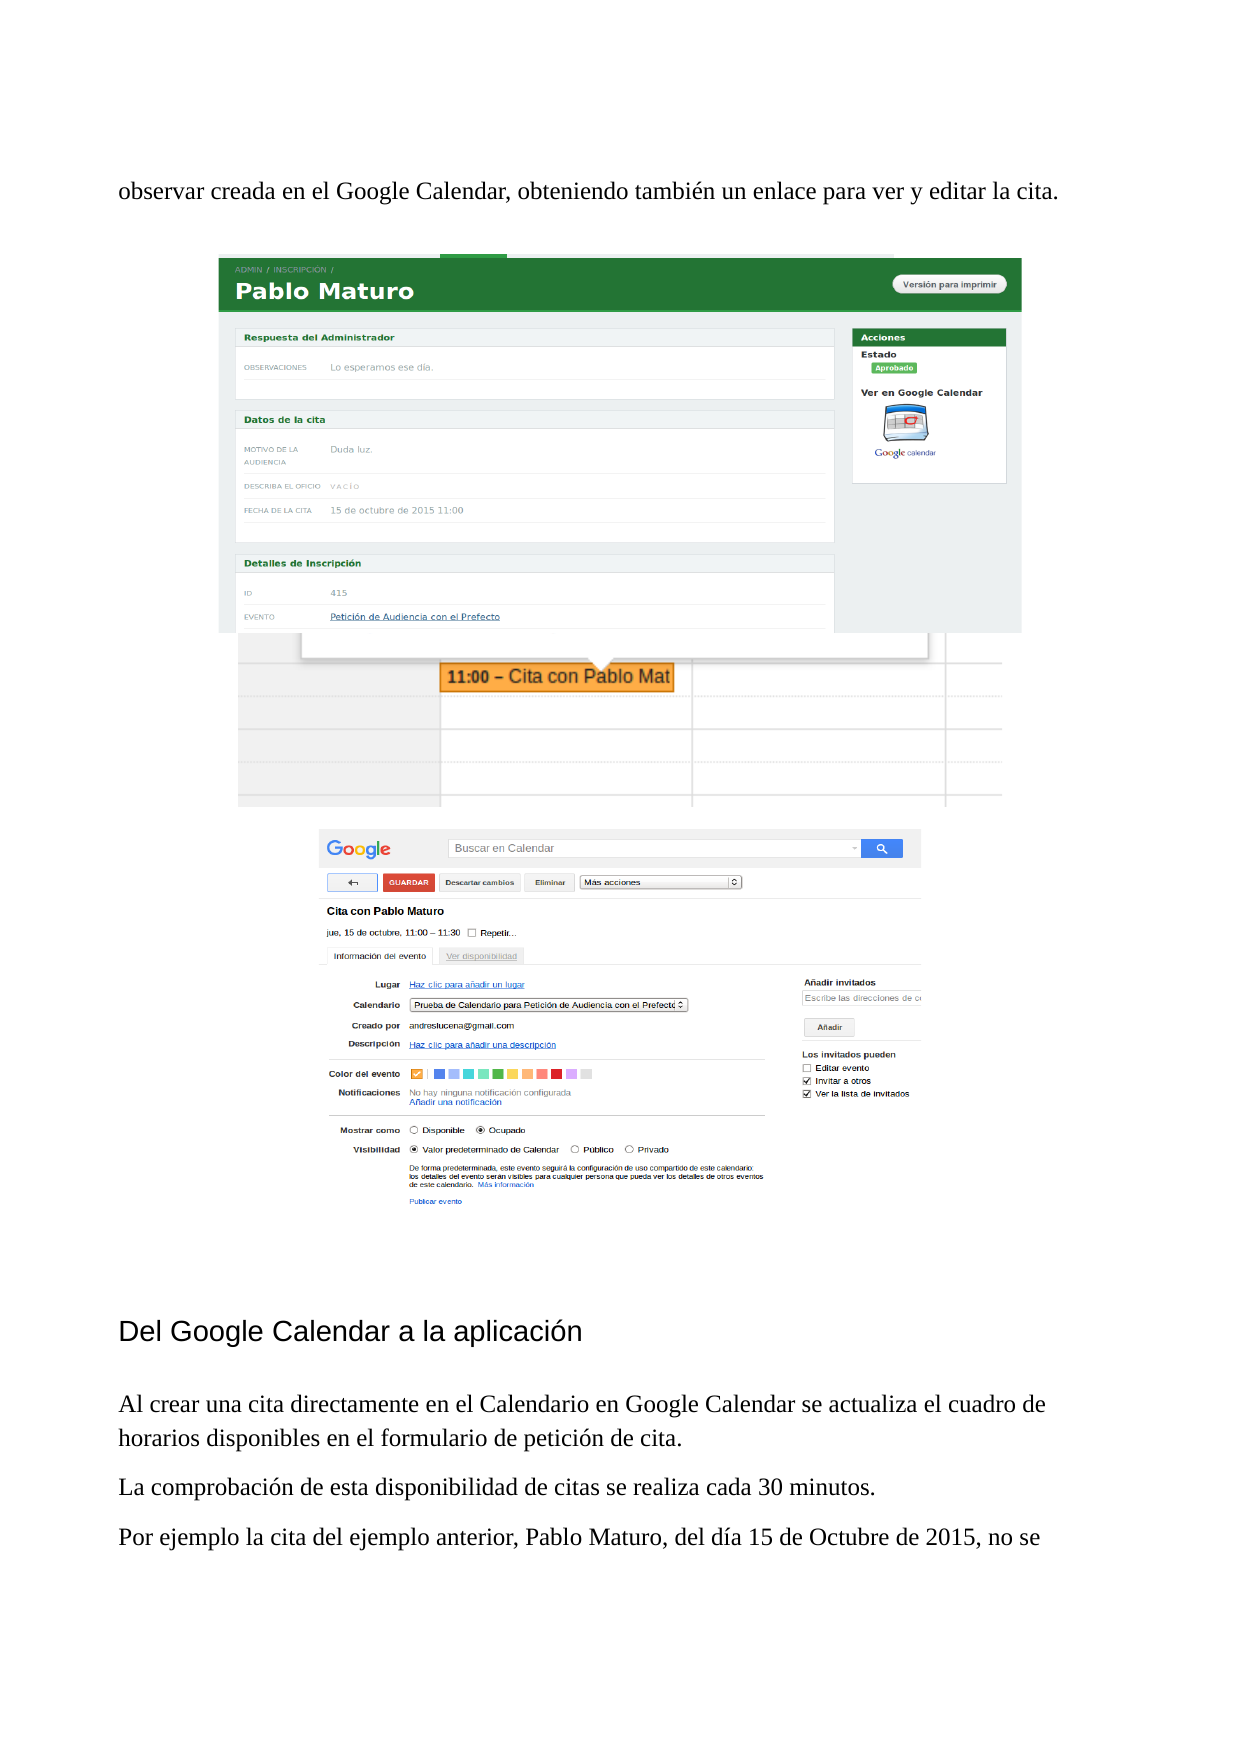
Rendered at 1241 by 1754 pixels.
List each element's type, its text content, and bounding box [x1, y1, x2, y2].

picture [218, 254, 1022, 807]
text Por ejemplo la cita del ejemplo anterior, Pablo Maturo, del día 15 de Octubre de 2015, no se [118, 1522, 1122, 1550]
subtitle Del Google Calendar a la aplicación [118, 1314, 1122, 1348]
picture [318, 829, 922, 1264]
text La comprobación de esta disponibilidad de citas se realiza cada 30 minutos. [118, 1472, 1122, 1501]
list observar creada en el Google Calendar, obteniendo también un enlace para ver y editar la cita. [81, 176, 1122, 205]
text Al crear una cita directamente en el Calendario en Google Calendar se actualiza el cuadro de horarios disponibles en el formulario de petición de cita. [118, 1389, 1122, 1452]
